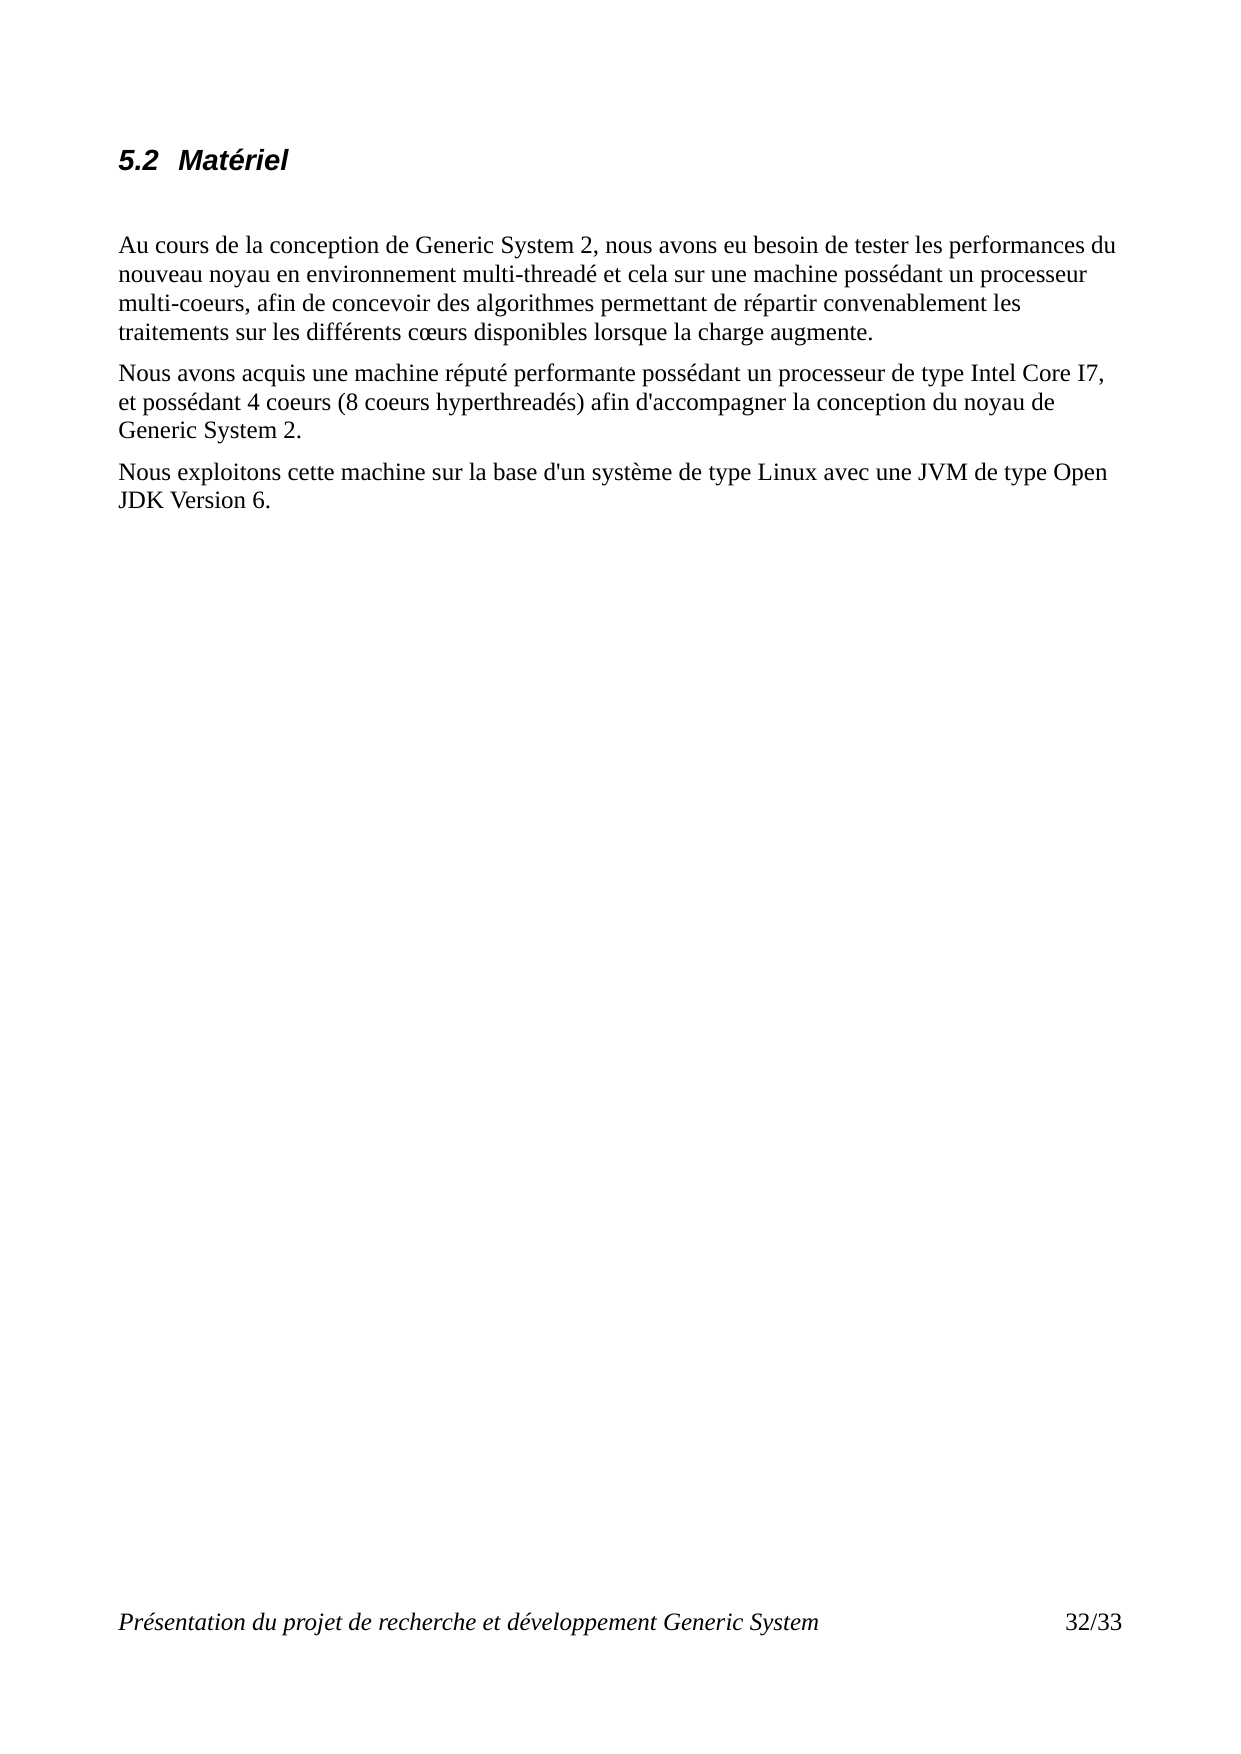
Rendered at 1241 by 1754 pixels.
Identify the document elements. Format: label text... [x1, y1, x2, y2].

subtitle Matériel [118, 143, 1122, 177]
text Nous exploitons cette machine sur la base d'un système de type Linux avec une JVM de type Open JDK Version 6. [118, 457, 1122, 514]
text Nous avons acquis une machine réputé performante possédant un processeur de type Intel Core I7, et possédant 4 coeurs (8 coeurs hyperthreadés) afin d'accompagner la conception du noyau de Generic System 2. [118, 358, 1122, 444]
text Au cours de la conception de Generic System 2, nous avons eu besoin de tester les performances du nouveau noyau en environnement multi-threadé et cela sur une machine possédant un processeur multi-coeurs, afin de concevoir des algorithmes permettant de répartir convenablement les traitements sur les différents cœurs disponibles lorsque la charge augmente. [118, 230, 1122, 345]
